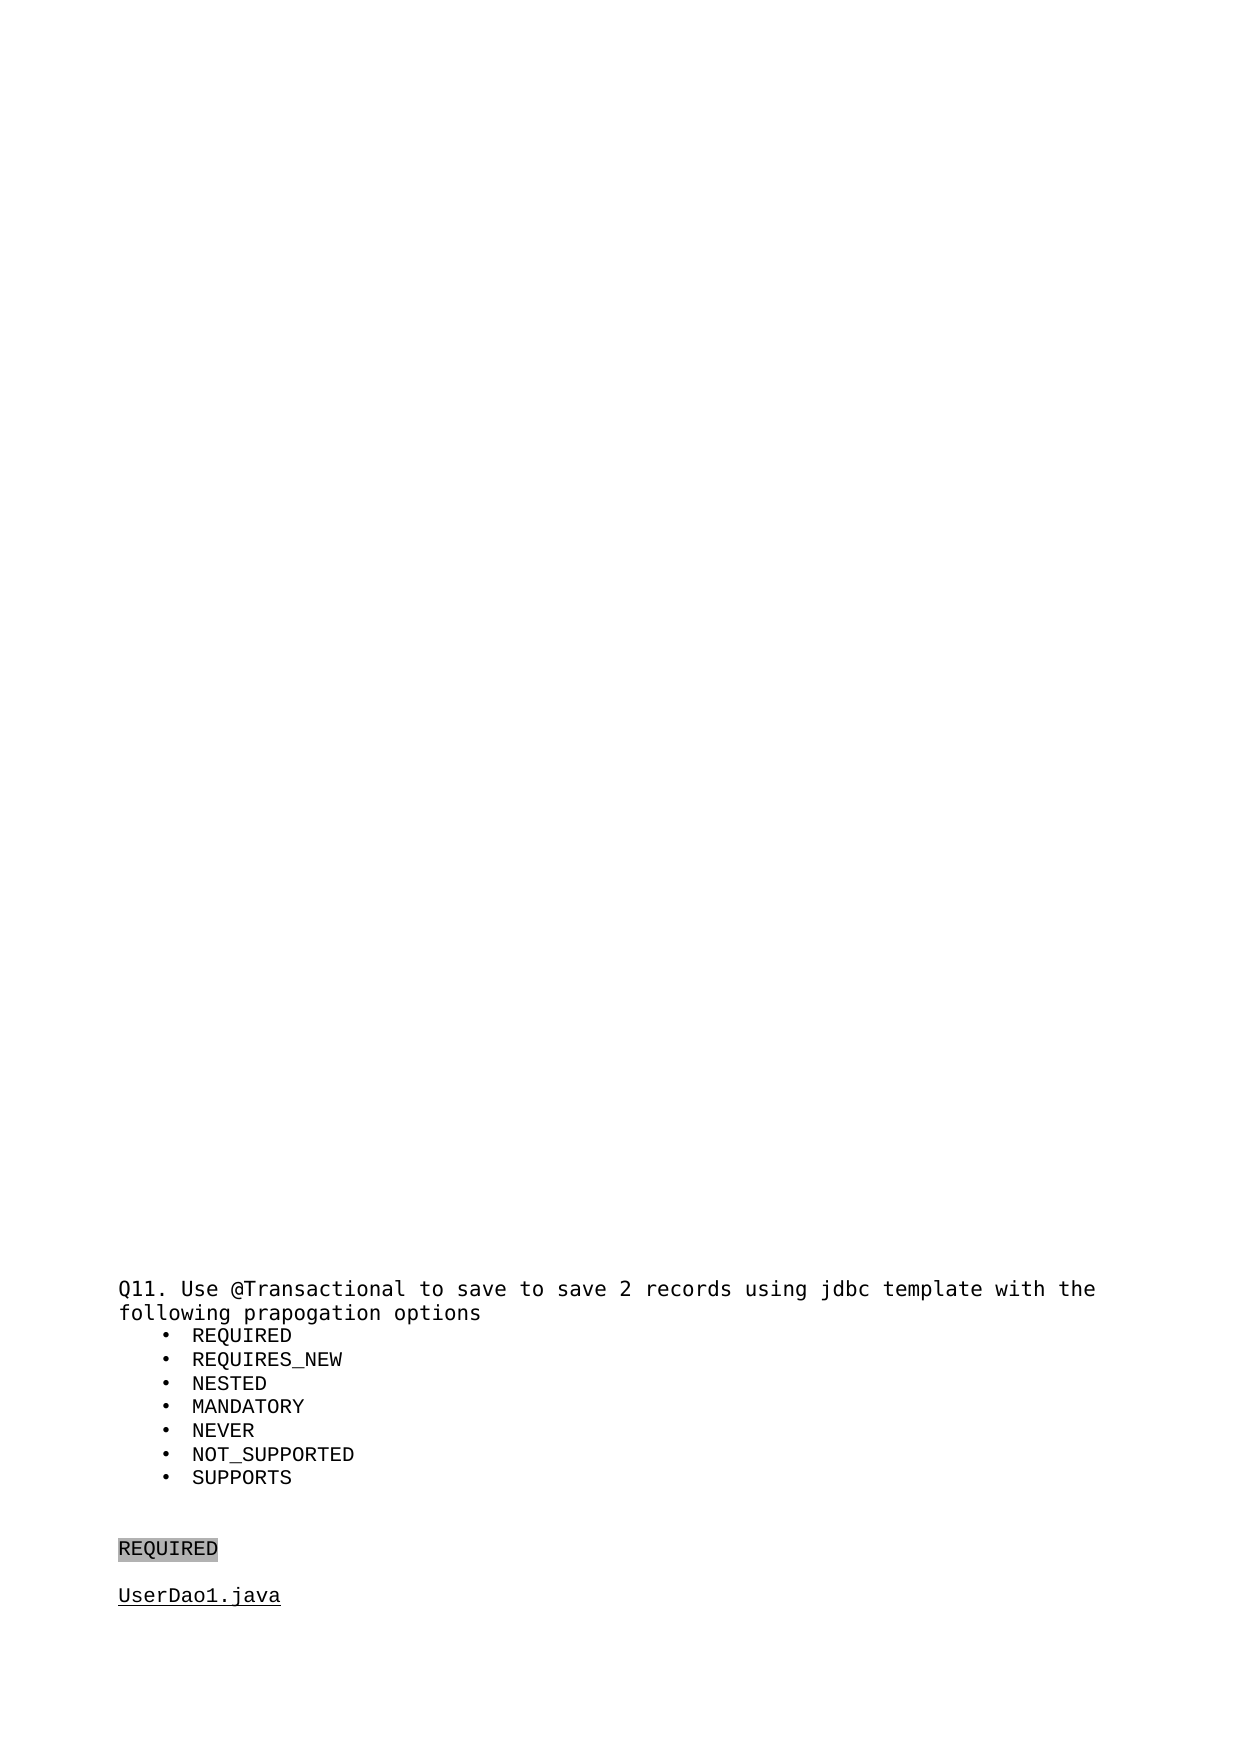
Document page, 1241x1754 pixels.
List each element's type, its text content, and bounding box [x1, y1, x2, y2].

list REQUIRES_NEW [162, 1349, 1122, 1373]
list NESTED [162, 1373, 1122, 1396]
text Q11. Use @Transactional to save to save 2 records using jdbc template with the following prapogation options [118, 1277, 1122, 1325]
list REQUIRED [162, 1325, 1122, 1349]
list MANDATORY [162, 1396, 1122, 1420]
text UserDao1.java [118, 1585, 1122, 1609]
list SUPPORTS [162, 1467, 1122, 1491]
list NEVER [162, 1420, 1122, 1443]
list NOT_SUPPORTED [162, 1443, 1122, 1467]
text REQUIRED [118, 1538, 1122, 1562]
